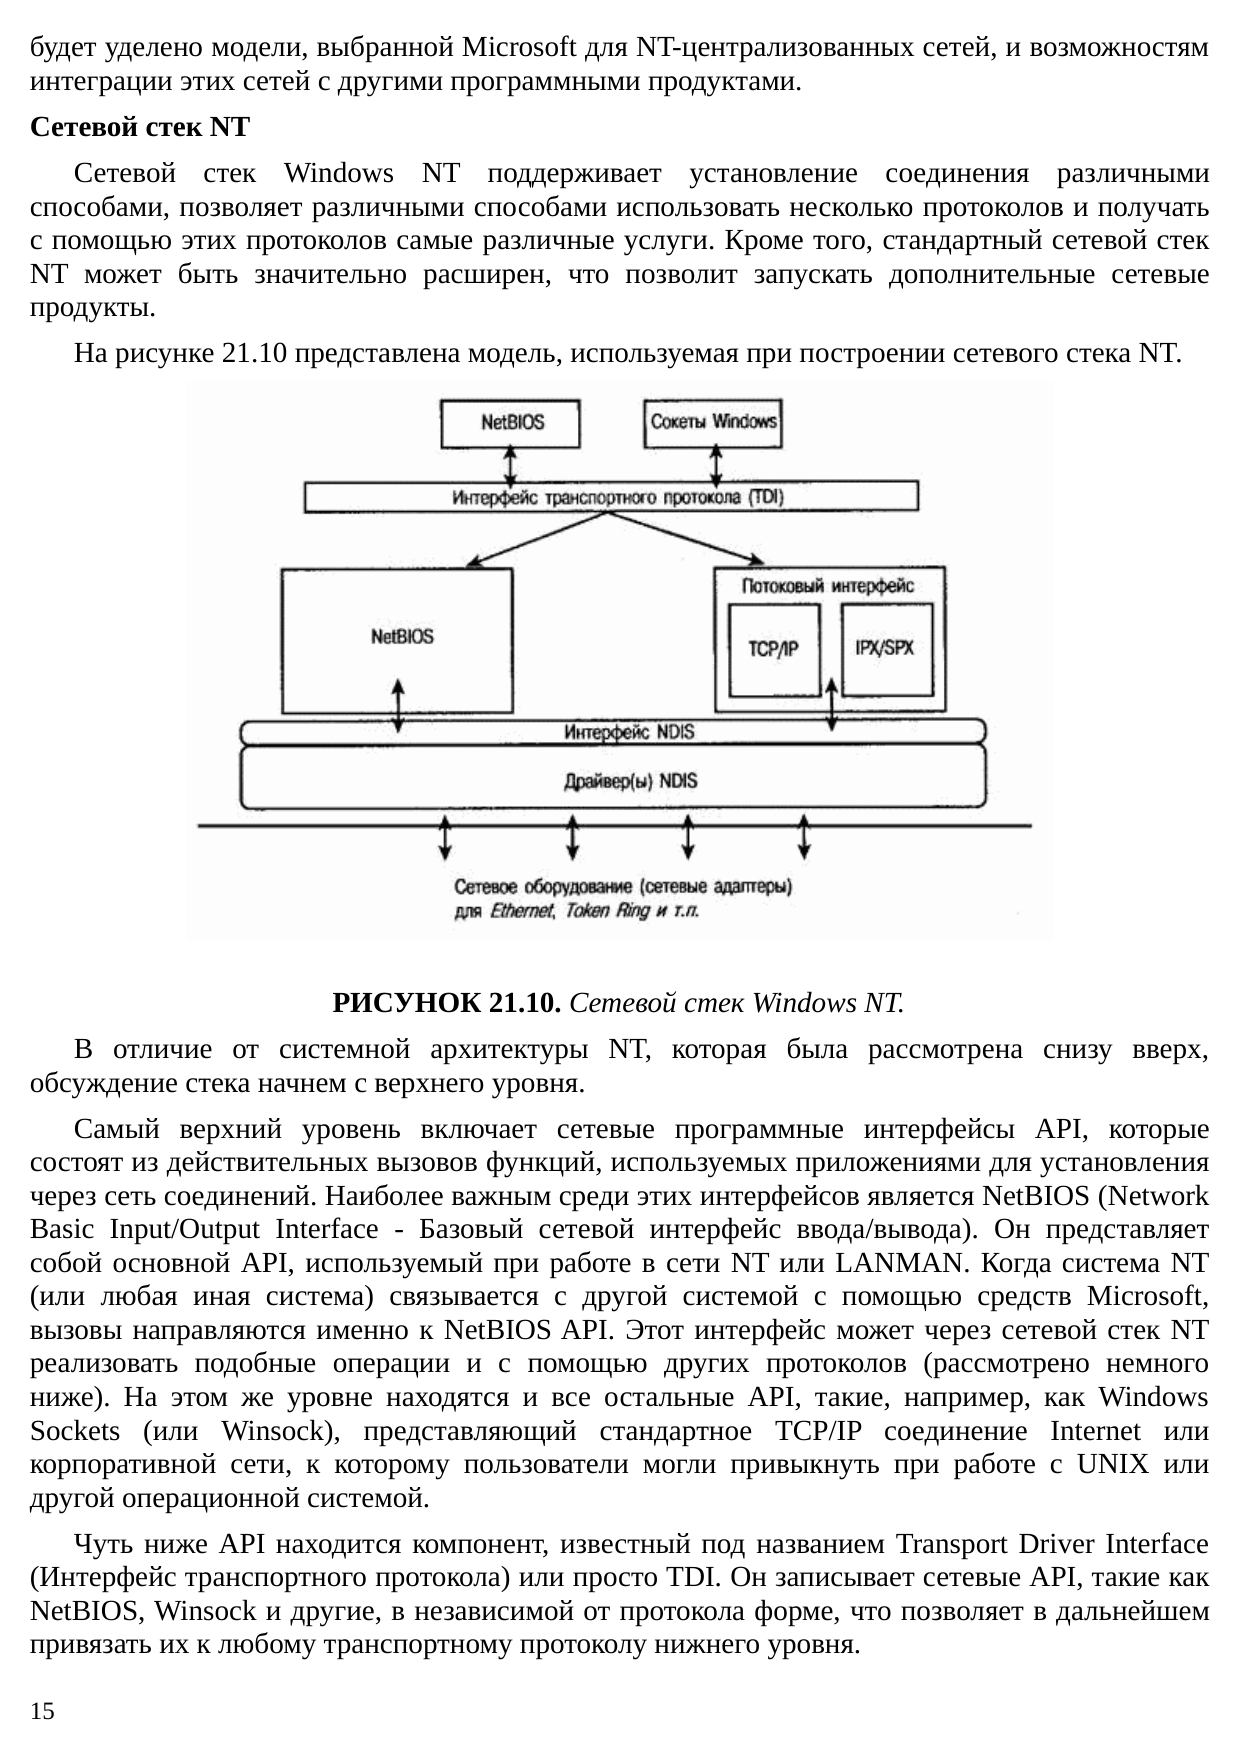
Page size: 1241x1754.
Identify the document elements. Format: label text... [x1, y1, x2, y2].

picture [186, 381, 1054, 940]
text будет уделено модели, выбранной Microsoft для NT-централизованных сетей, и возможностям интеграции этих сетей с другими программными продуктами. [29, 29, 1211, 97]
text На рисунке 21.10 представлена модель, используемая при построении сетевого стека NT. [29, 335, 1211, 369]
text Сетевой стек Windows NT поддерживает установление соединения различными способами, позволяет различными способами использовать несколько протоколов и получать с помощью этих протоколов самые различные услуги. Кроме того, стандартный сетевой стек NT может быть значительно расширен, что позволит запускать дополнительные сетевые продукты. [29, 155, 1211, 323]
text Сетевой стек NT [29, 109, 1211, 143]
text Чуть ниже API находится компонент, известный под названием Transport Driver Interface (Интерфейс транспортного протокола) или просто TDI. Он записывает сетевые API, такие как NetBIOS, Winsock и другие, в независимой от протокола форме, что позволяет в дальнейшем привязать их к любому транспортному протоколу нижнего уровня. [29, 1526, 1211, 1660]
text В отличие от системной архитектуры NT, которая была рассмотрена снизу вверх, обсуждение стека начнем с верхнего уровня. [29, 1031, 1211, 1098]
text РИСУНОК 21.10. Сетевой стек Windows NT. [29, 985, 1211, 1019]
text Самый верхний уровень включает сетевые программные интерфейсы API, которые состоят из действительных вызовов функций, используемых приложениями для установления через сеть соединений. Наиболее важным среди этих интерфейсов является NetBIOS (Network Basic Input/Output Interface - Базовый сетевой интерфейс ввода/вывода). Он представляет собой основной API, используемый при работе в сети NT или LANMAN. Когда система NT (или любая иная система) связывается с другой системой с помощью средств Microsoft, вызовы направляются именно к NetBIOS API. Этот интерфейс может через сетевой стек NT реализовать подобные операции и с помощью других протоколов (рассмотрено немного ниже). На этом же уровне находятся и все остальные API, такие, например, как Windows Sockets (или Winsock), представляющий стандартное TCP/IP соединение Internet или корпоративной сети, к которому пользователи могли привыкнуть при работе с UNIX или другой операционной системой. [29, 1111, 1211, 1513]
